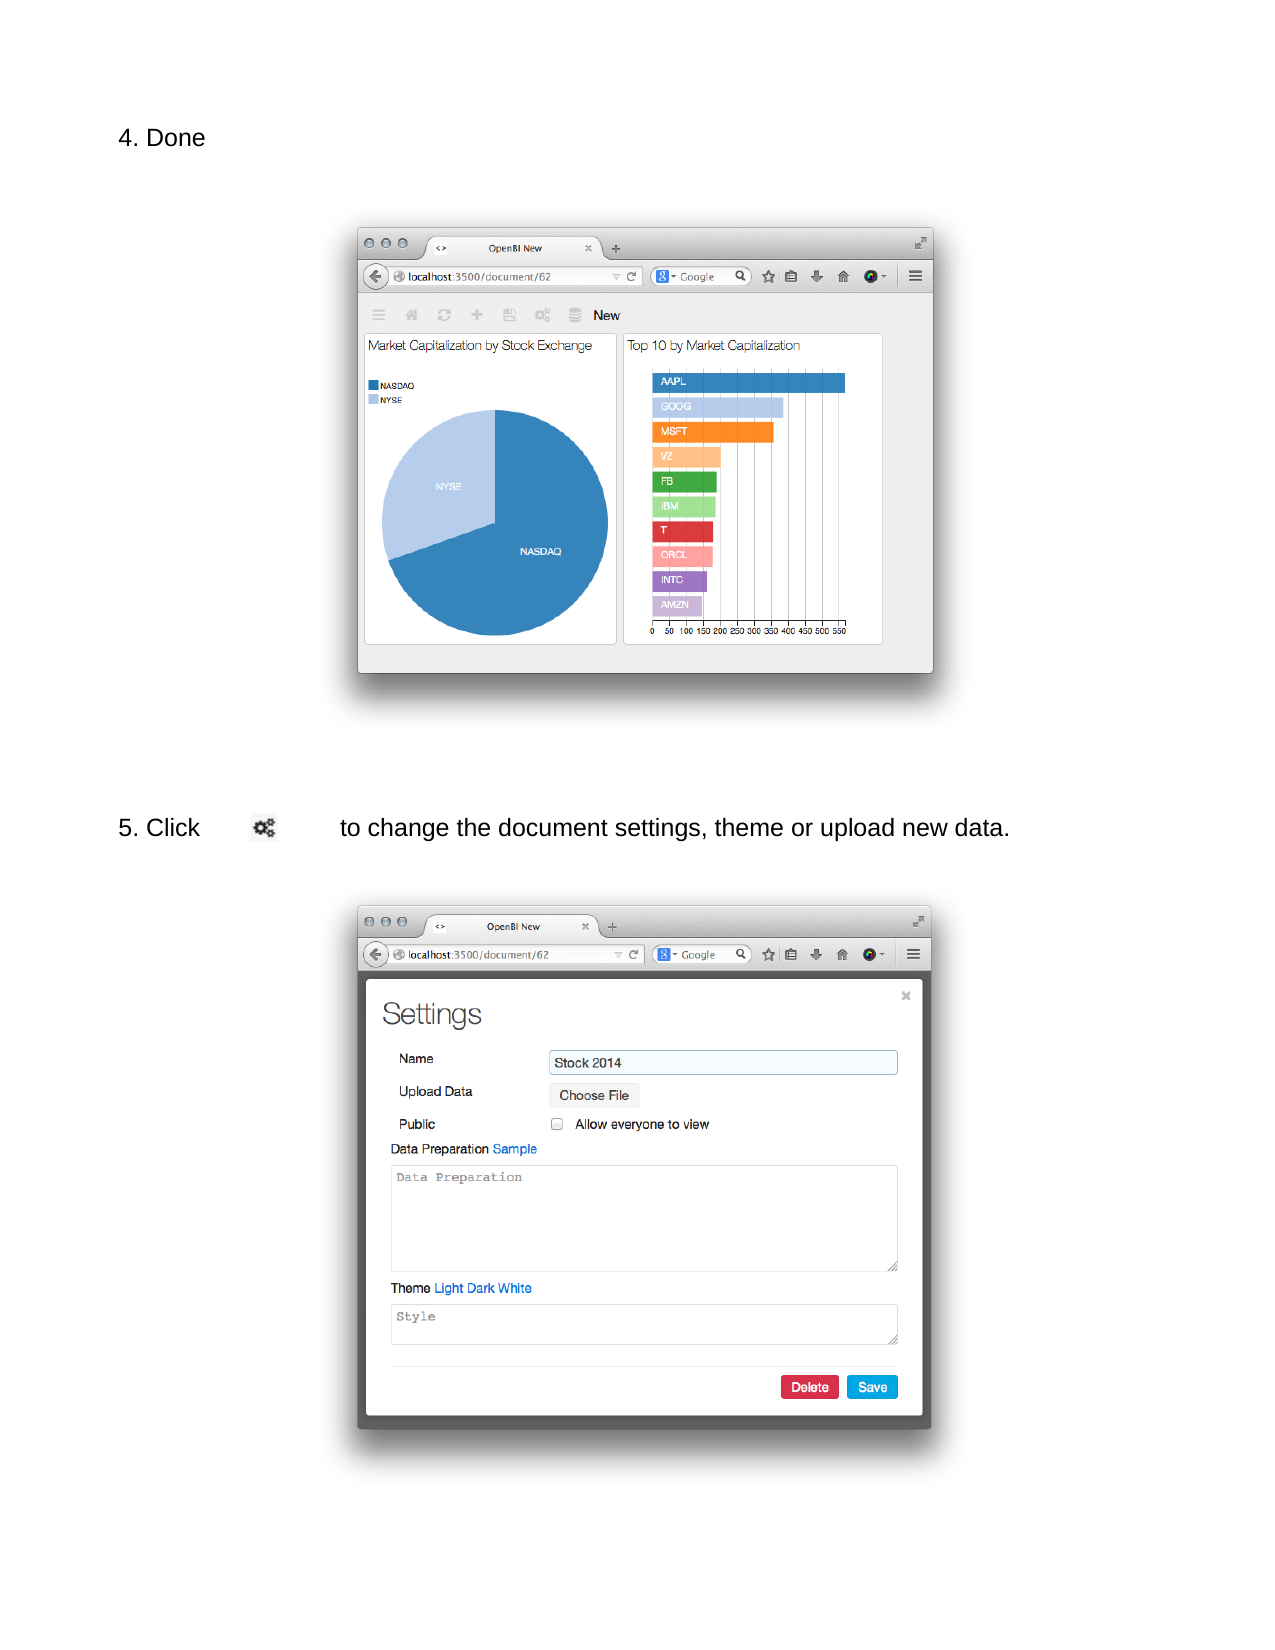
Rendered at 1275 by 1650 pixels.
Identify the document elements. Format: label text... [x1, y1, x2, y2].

picture [249, 813, 279, 842]
picture [310, 198, 980, 738]
text 5. Click to change the document settings, theme or upload new data. [118, 812, 1157, 841]
text 4. Done [118, 122, 1157, 151]
picture [311, 878, 977, 1493]
